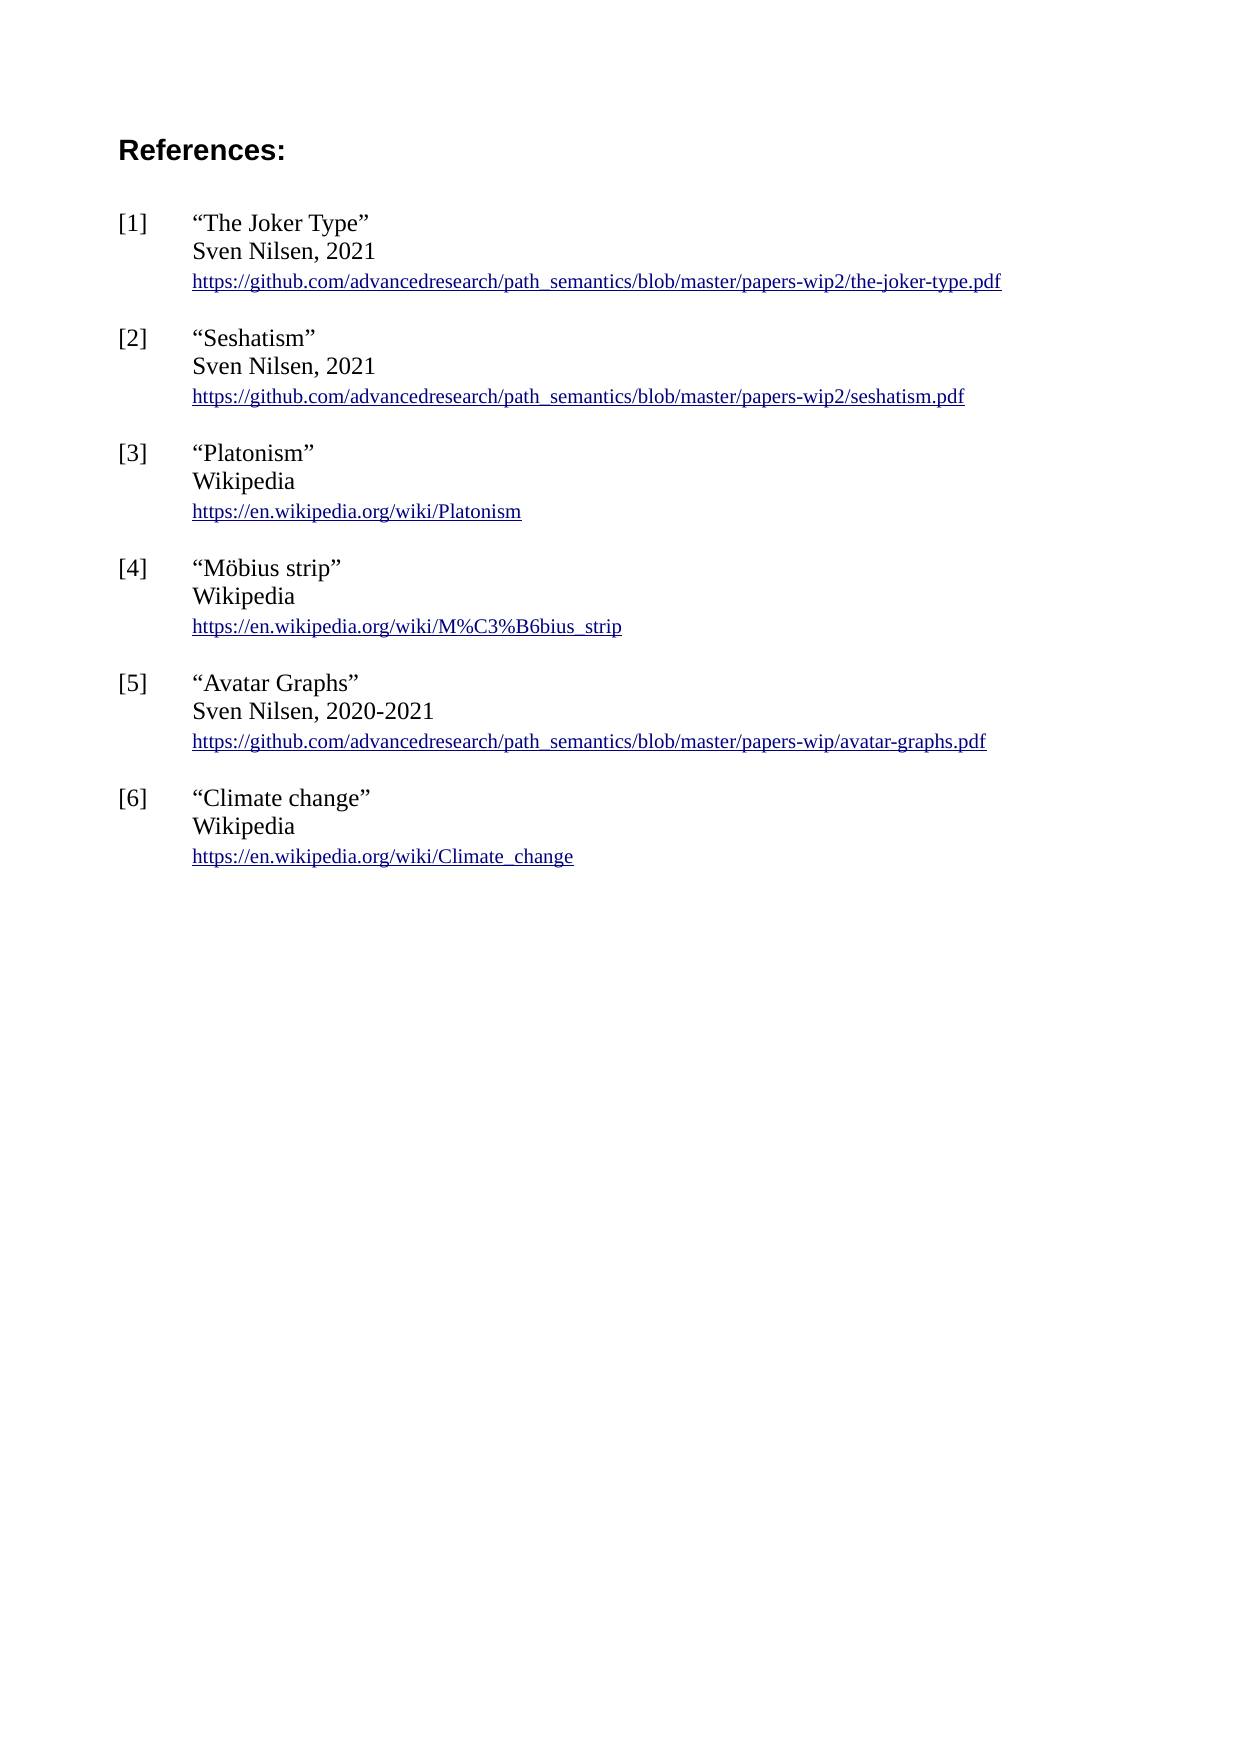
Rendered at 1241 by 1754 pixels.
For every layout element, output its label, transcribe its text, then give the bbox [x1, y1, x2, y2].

text [2] “Seshatism” [118, 323, 1122, 351]
text [4] “Möbius strip” [118, 553, 1122, 581]
text [5] “Avatar Graphs” [118, 668, 1122, 696]
text Sven Nilsen, 2021 [118, 351, 1122, 380]
text https://github.com/advancedresearch/path_semantics/blob/master/papers-wip2/seshatism.pdf [118, 380, 1122, 409]
text Sven Nilsen, 2020-2021 [118, 696, 1122, 725]
text Wikipedia [118, 466, 1122, 495]
subtitle References: [118, 133, 1122, 166]
text https://en.wikipedia.org/wiki/Climate_change [118, 840, 1122, 869]
text Wikipedia [118, 811, 1122, 840]
text https://en.wikipedia.org/wiki/M%C3%B6bius_strip [118, 610, 1122, 639]
text [1] “The Joker Type” [118, 208, 1122, 236]
text [6] “Climate change” [118, 783, 1122, 811]
text https://github.com/advancedresearch/path_semantics/blob/master/papers-wip2/the-joker-type.pdf [118, 265, 1122, 294]
text Wikipedia [118, 581, 1122, 610]
text https://en.wikipedia.org/wiki/Platonism [118, 495, 1122, 524]
text https://github.com/advancedresearch/path_semantics/blob/master/papers-wip/avatar-graphs.pdf [118, 725, 1122, 754]
text [3] “Platonism” [118, 438, 1122, 466]
text Sven Nilsen, 2021 [118, 236, 1122, 265]
